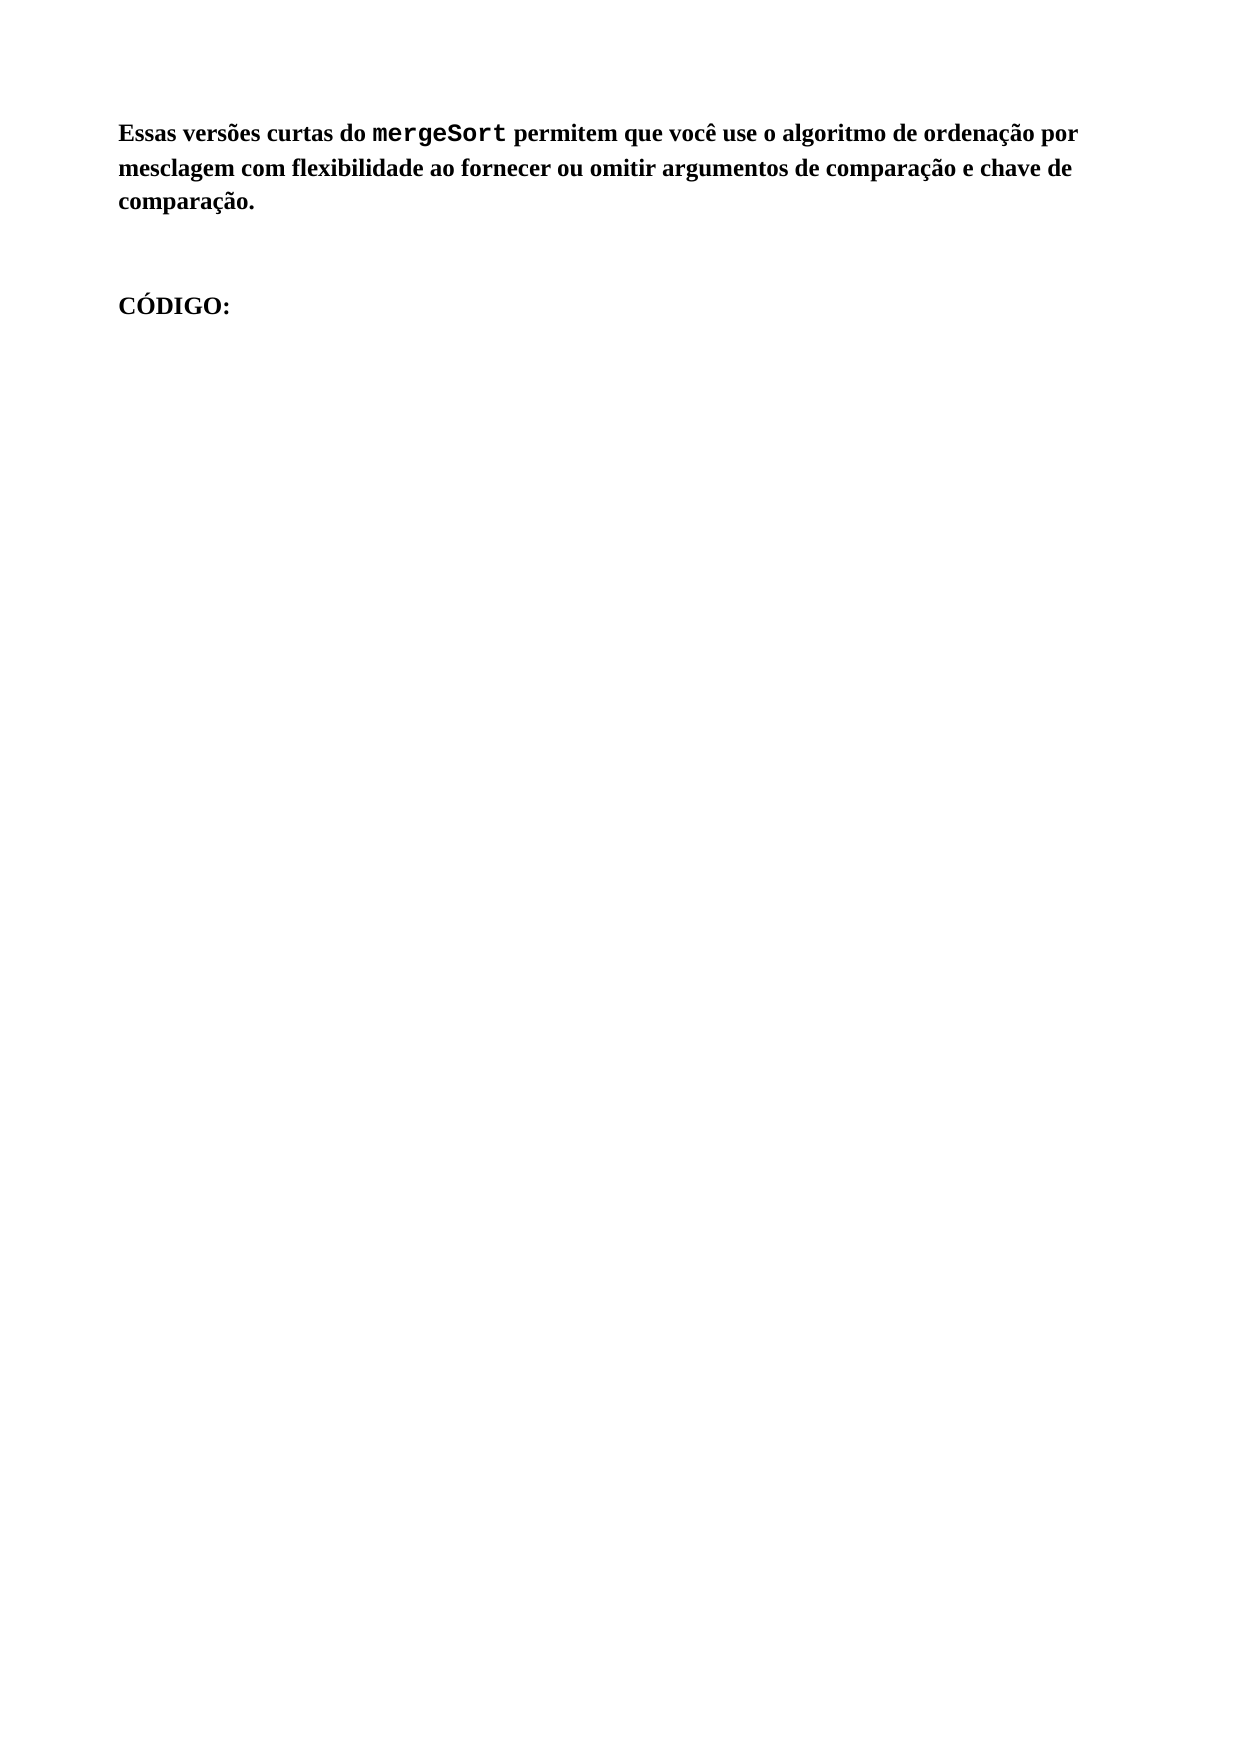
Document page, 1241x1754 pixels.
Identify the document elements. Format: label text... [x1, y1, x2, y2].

text Essas versões curtas do mergeSort permitem que você use o algoritmo de ordenação por mesclagem com flexibilidade ao fornecer ou omitir argumentos de comparação e chave de comparação. [118, 118, 1122, 215]
text CÓDIGO: [118, 291, 1122, 320]
